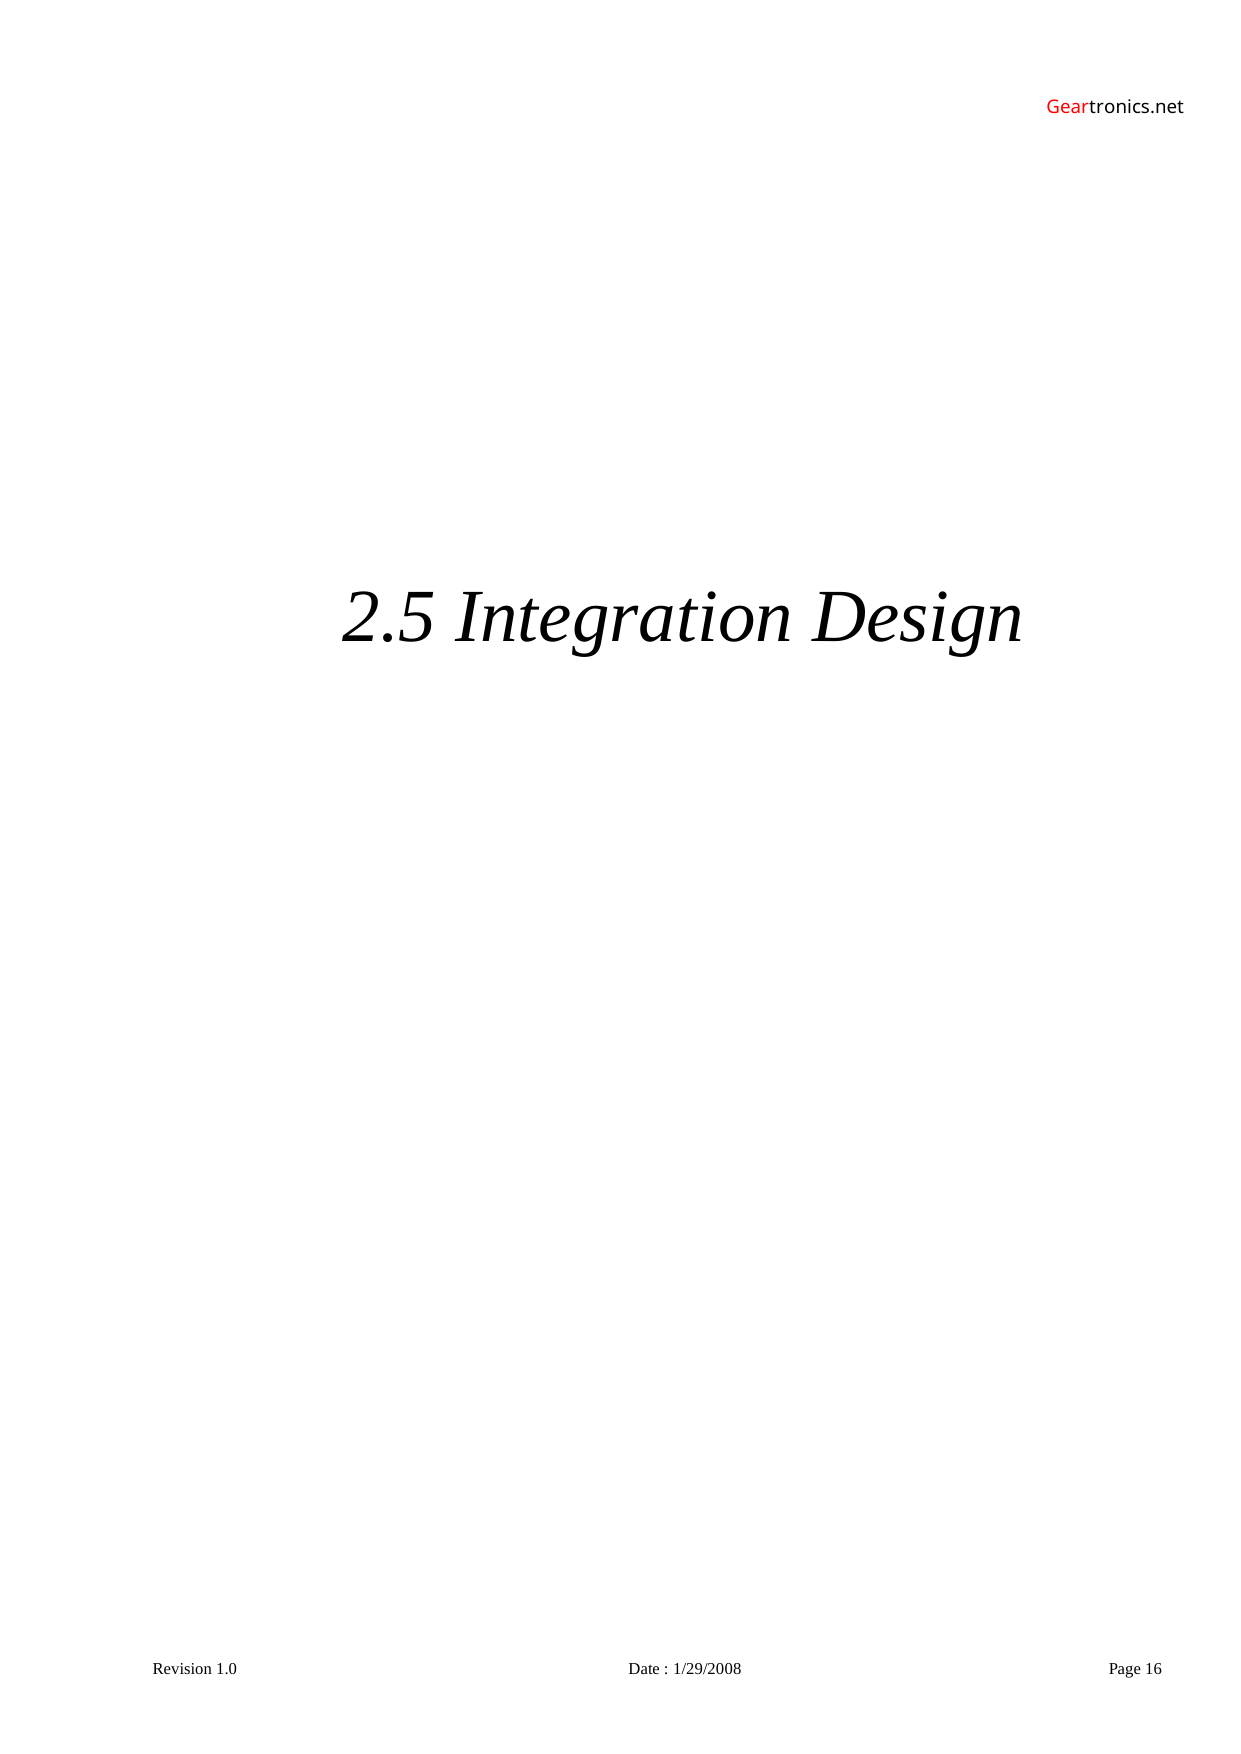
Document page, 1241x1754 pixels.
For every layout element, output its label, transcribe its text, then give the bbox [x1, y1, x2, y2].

list 2.5 Integration Design [152, 574, 1184, 657]
